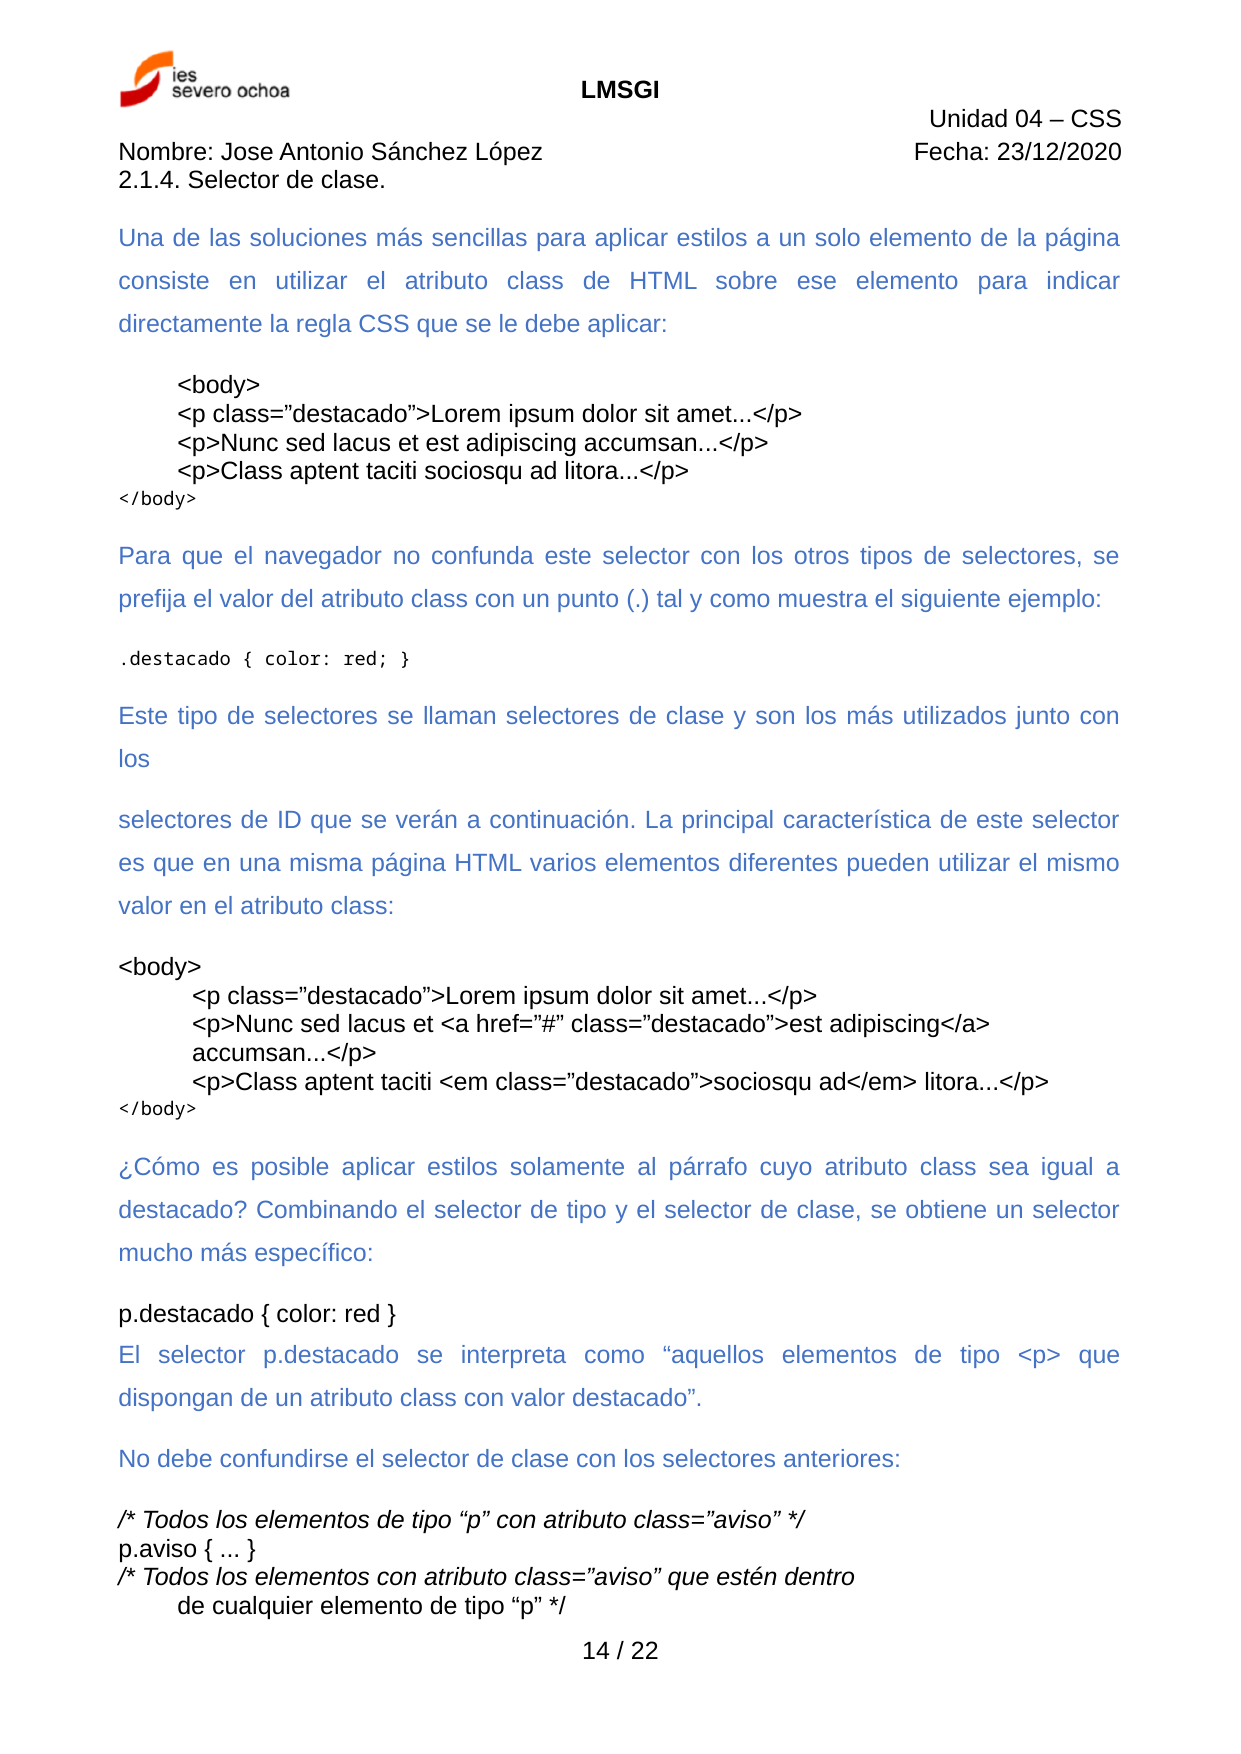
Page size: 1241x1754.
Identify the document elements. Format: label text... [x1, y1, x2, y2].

text /* Todos los elementos con atributo class=”aviso” que estén dentro [118, 1562, 1122, 1591]
text </body> [118, 1096, 1122, 1121]
text Este tipo de selectores se llaman selectores de clase y son los más utilizados junto con los [118, 701, 1122, 773]
list <p>Nunc sed lacus et est adipiscing accumsan...</p> [177, 428, 1122, 456]
text selectores de ID que se verán a continuación. La principal característica de este selector es que en una misma página HTML varios elementos diferentes pueden utilizar el mismo valor en el atributo class: [118, 805, 1122, 920]
list <body> [177, 370, 1122, 399]
list <p>Class aptent taciti sociosqu ad litora...</p> [177, 456, 1122, 485]
subtitle 2.1.4. Selector de clase. [118, 166, 1122, 194]
text El selector p.destacado se interpreta como “aquellos elementos de tipo <p> que dispongan de un atributo class con valor destacado”. [118, 1340, 1122, 1412]
text </body> [118, 485, 1122, 511]
text <p>Nunc sed lacus et <a href=”#” class=”destacado”>est adipiscing</a> accumsan...</p> [192, 1009, 1122, 1067]
text /* Todos los elementos de tipo “p” con atributo class=”aviso” */ [118, 1505, 1122, 1533]
list de cualquier elemento de tipo “p” */ [177, 1591, 1122, 1620]
text <p class=”destacado”>Lorem ipsum dolor sit amet...</p> [192, 981, 1122, 1009]
text Para que el navegador no confunda este selector con los otros tipos de selectores, se prefija el valor del atributo class con un punto (.) tal y como muestra el siguiente ejemplo: [118, 541, 1122, 613]
text p.destacado { color: red } [118, 1299, 1122, 1327]
text p.aviso { ... } [118, 1533, 1122, 1562]
text Una de las soluciones más sencillas para aplicar estilos a un solo elemento de la página consiste en utilizar el atributo class de HTML sobre ese elemento para indicar directamente la regla CSS que se le debe aplicar: [118, 223, 1122, 338]
text .destacado { color: red; } [118, 645, 1122, 671]
text <body> [118, 952, 1122, 981]
text No debe confundirse el selector de clase con los selectores anteriores: [118, 1444, 1122, 1473]
list <p class=”destacado”>Lorem ipsum dolor sit amet...</p> [177, 399, 1122, 428]
text ¿Cómo es posible aplicar estilos solamente al párrafo cuyo atributo class sea igual a destacado? Combinando el selector de tipo y el selector de clase, se obtiene un selector mucho más específico: [118, 1152, 1122, 1267]
text <p>Class aptent taciti <em class=”destacado”>sociosqu ad</em> litora...</p> [192, 1067, 1122, 1096]
